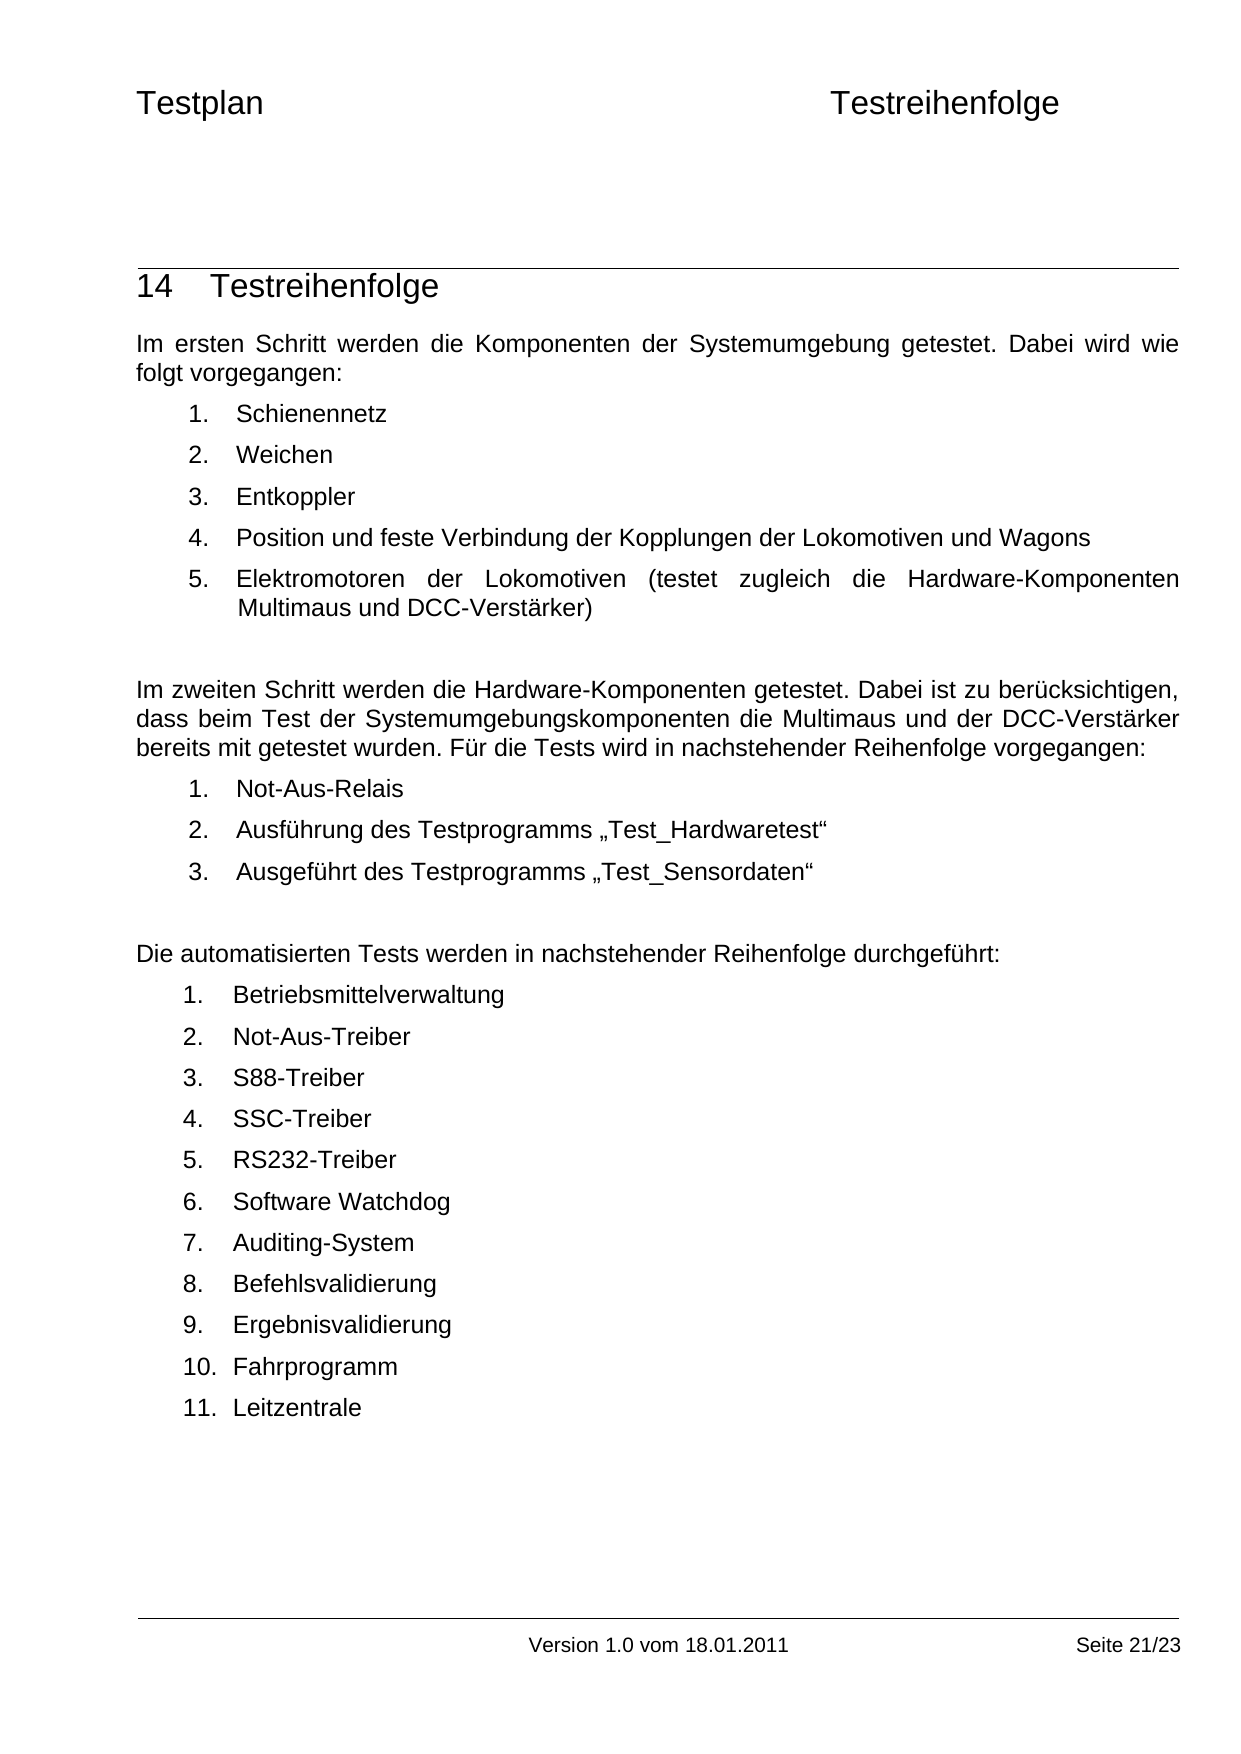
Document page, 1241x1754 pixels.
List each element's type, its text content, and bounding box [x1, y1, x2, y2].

subtitle Testreihenfolge [414, 289, 1181, 304]
list Not-Aus-Treiber [183, 1022, 1181, 1051]
text Die automatisierten Tests werden in nachstehender Reihenfolge durchgeführt: [136, 939, 1181, 968]
text Im zweiten Schritt werden die Hardware-Komponenten getestet. Dabei ist zu berücksichtigen, dass beim Test der Systemumgebungskomponenten die Multimaus und der DCC-Verstärker bereits mit getestet wurden. Für die Tests wird in nachstehender Reihenfolge vorgegangen: [136, 676, 1181, 762]
list Elektromotoren der Lokomotiven (testet zugleich die Hardware-Komponenten Multimaus und DCC-Verstärker) [181, 564, 1181, 622]
subtitle Testreihenfolge [136, 289, 415, 304]
list Auditing-System [183, 1228, 1181, 1257]
list Ausführung des Testprogramms „Test_Hardwaretest“ [181, 816, 1181, 844]
list S88-Treiber [183, 1063, 1181, 1092]
list Ergebnisvalidierung [183, 1311, 1181, 1339]
list Entkoppler [181, 482, 1181, 511]
list RS232-Treiber [183, 1146, 1181, 1174]
list Betriebsmittelverwaltung [183, 981, 1181, 1009]
list Weichen [181, 441, 1181, 469]
list Software Watchdog [183, 1187, 1181, 1216]
list Not-Aus-Relais [181, 774, 1181, 803]
list Leitzentrale [183, 1393, 1181, 1422]
list Position und feste Verbindung der Kopplungen der Lokomotiven und Wagons [181, 523, 1181, 552]
text Im ersten Schritt werden die Komponenten der Systemumgebung getestet. Dabei wird wie folgt vorgegangen: [136, 329, 1181, 387]
list Ausgeführt des Testprogramms „Test_Sensordaten“ [181, 857, 1181, 886]
list Fahrprogramm [183, 1352, 1181, 1381]
list Schienennetz [181, 399, 1181, 428]
list Befehlsvalidierung [183, 1269, 1181, 1298]
list SSC-Treiber [183, 1104, 1181, 1133]
